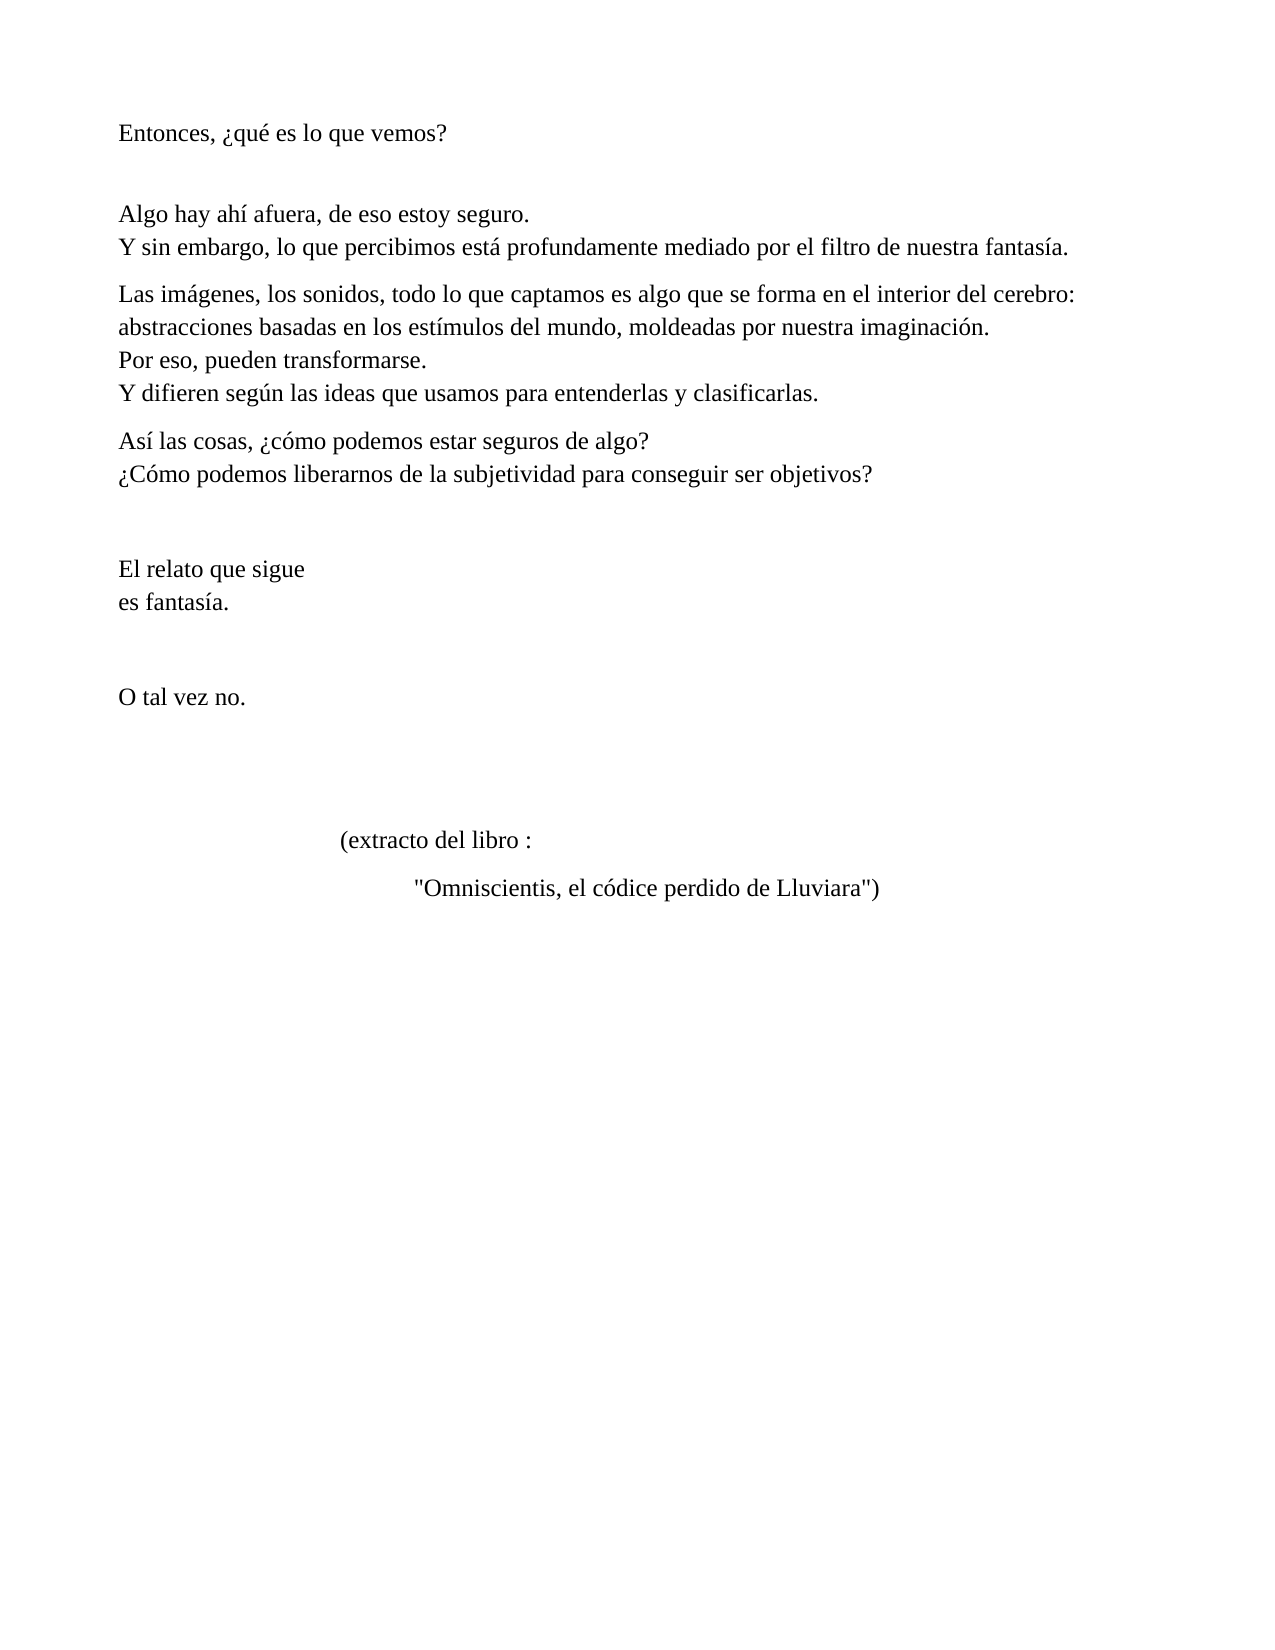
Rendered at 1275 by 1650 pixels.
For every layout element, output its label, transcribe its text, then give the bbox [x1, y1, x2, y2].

text (extracto del libro : [118, 825, 1157, 854]
text Entonces, ¿qué es lo que vemos? [118, 118, 1157, 147]
text Así las cosas, ¿cómo podemos estar seguros de algo? ¿Cómo podemos liberarnos de la subjetividad para conseguir ser objetivos? [118, 426, 1157, 488]
text El relato que sigue es fantasía. [118, 554, 1157, 616]
text Las imágenes, los sonidos, todo lo que captamos es algo que se forma en el interior del cerebro: abstracciones basadas en los estímulos del mundo, moldeadas por nuestra imaginación. Por eso, pueden transformarse. Y difieren según las ideas que usamos para entenderlas y clasificarlas. [118, 279, 1157, 407]
text "Omniscientis, el códice perdido de Lluviara") [118, 873, 1157, 902]
text Algo hay ahí afuera, de eso estoy seguro. Y sin embargo, lo que percibimos está profundamente mediado por el filtro de nuestra fantasía. [118, 166, 1157, 261]
text O tal vez no. [118, 682, 1157, 711]
